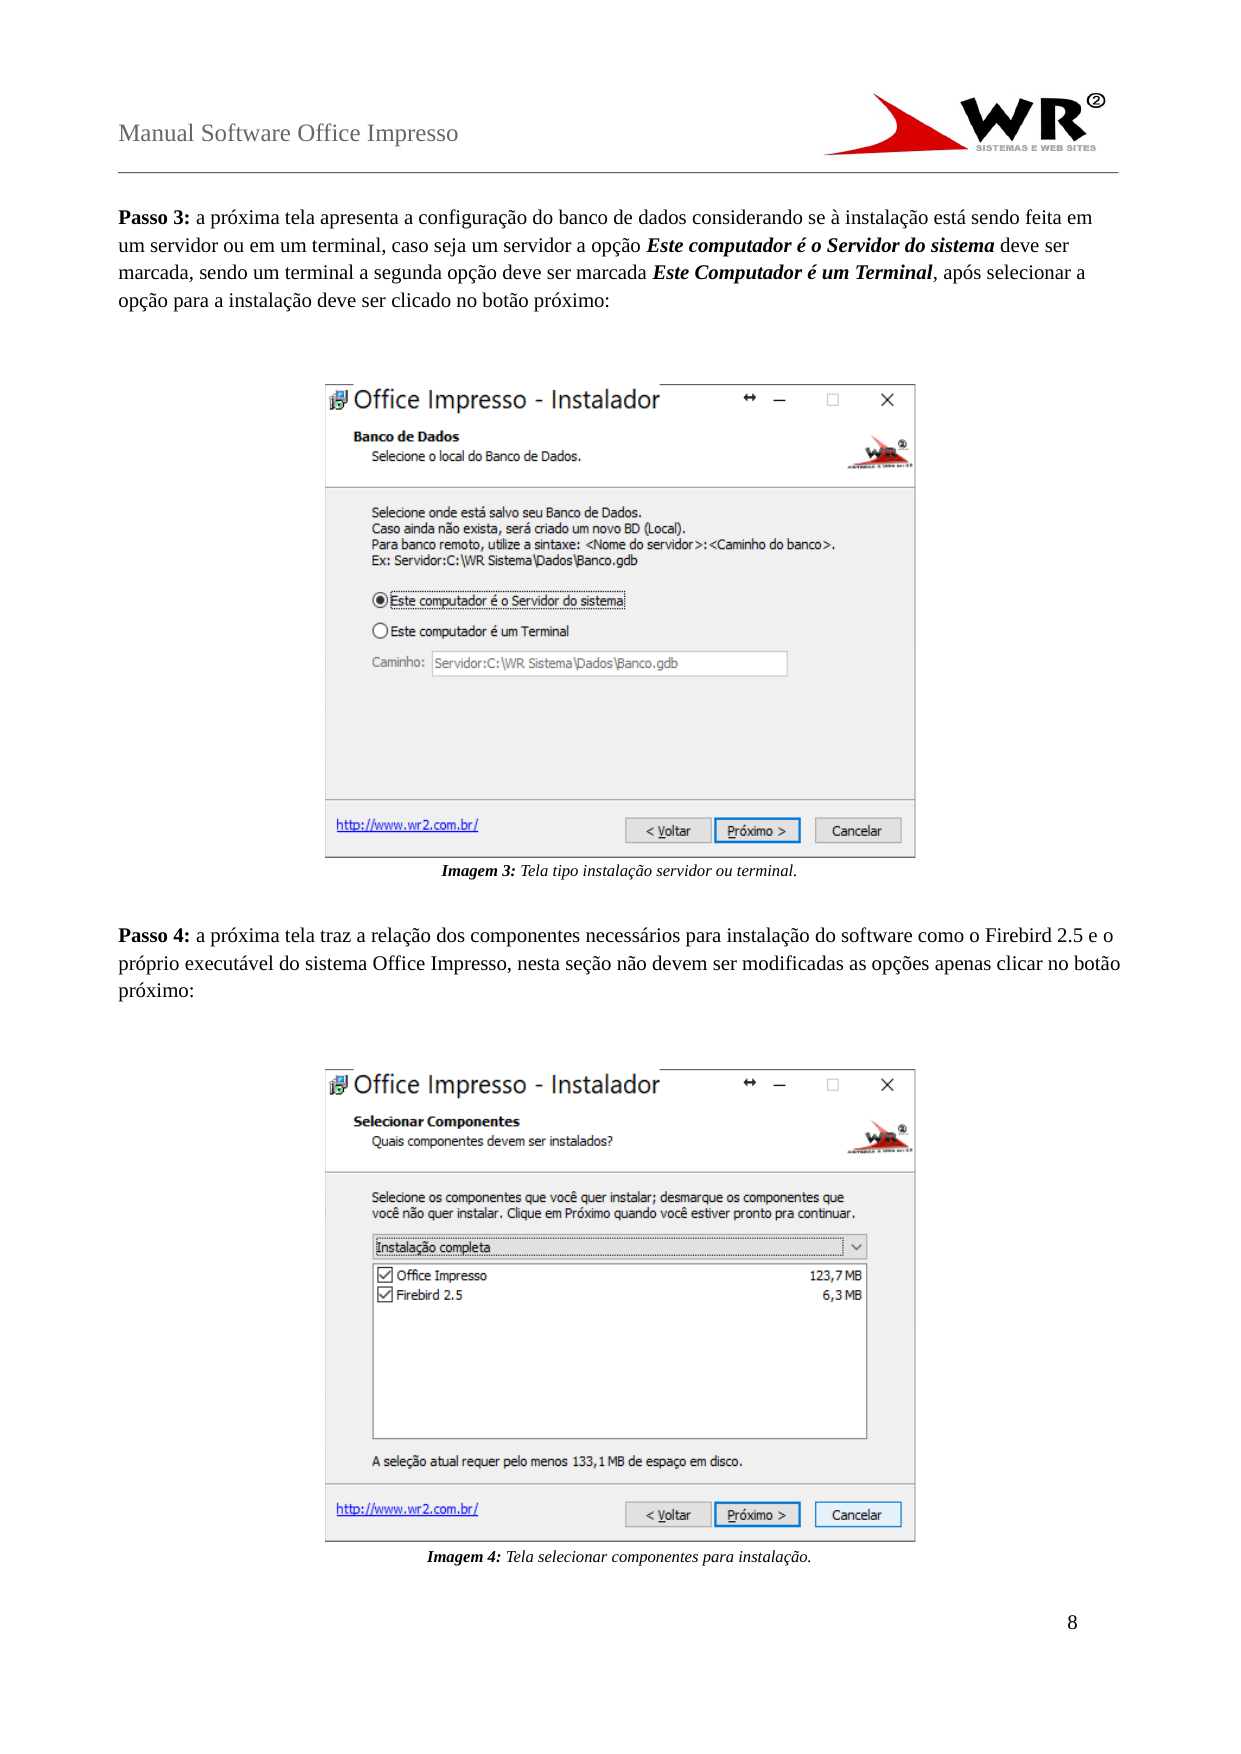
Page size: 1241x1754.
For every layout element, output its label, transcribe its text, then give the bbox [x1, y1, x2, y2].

picture [786, 52, 1116, 167]
text Passo 3: a próxima tela apresenta a configuração do banco de dados considerando se à instalação está sendo feita em um servidor ou em um terminal, caso seja um servidor a opção Este computador é o Servidor do sistema deve ser marcada, sendo um terminal a segunda opção deve ser marcada Este Computador é um Terminal, após selecionar a opção para a instalação deve ser clicado no botão próximo: [118, 205, 1122, 312]
text Imagem 4: Tela selecionar componentes para instalação. [325, 1542, 915, 1566]
text Imagem 3: Tela tipo instalação servidor ou terminal. [325, 858, 915, 880]
picture [325, 384, 916, 858]
text Passo 4: a próxima tela traz a relação dos componentes necessários para instalação do software como o Firebird 2.5 e o próprio executável do sistema Office Impresso, nesta seção não devem ser modificadas as opções apenas clicar no botão próximo: [118, 923, 1122, 1002]
picture [325, 1069, 916, 1542]
